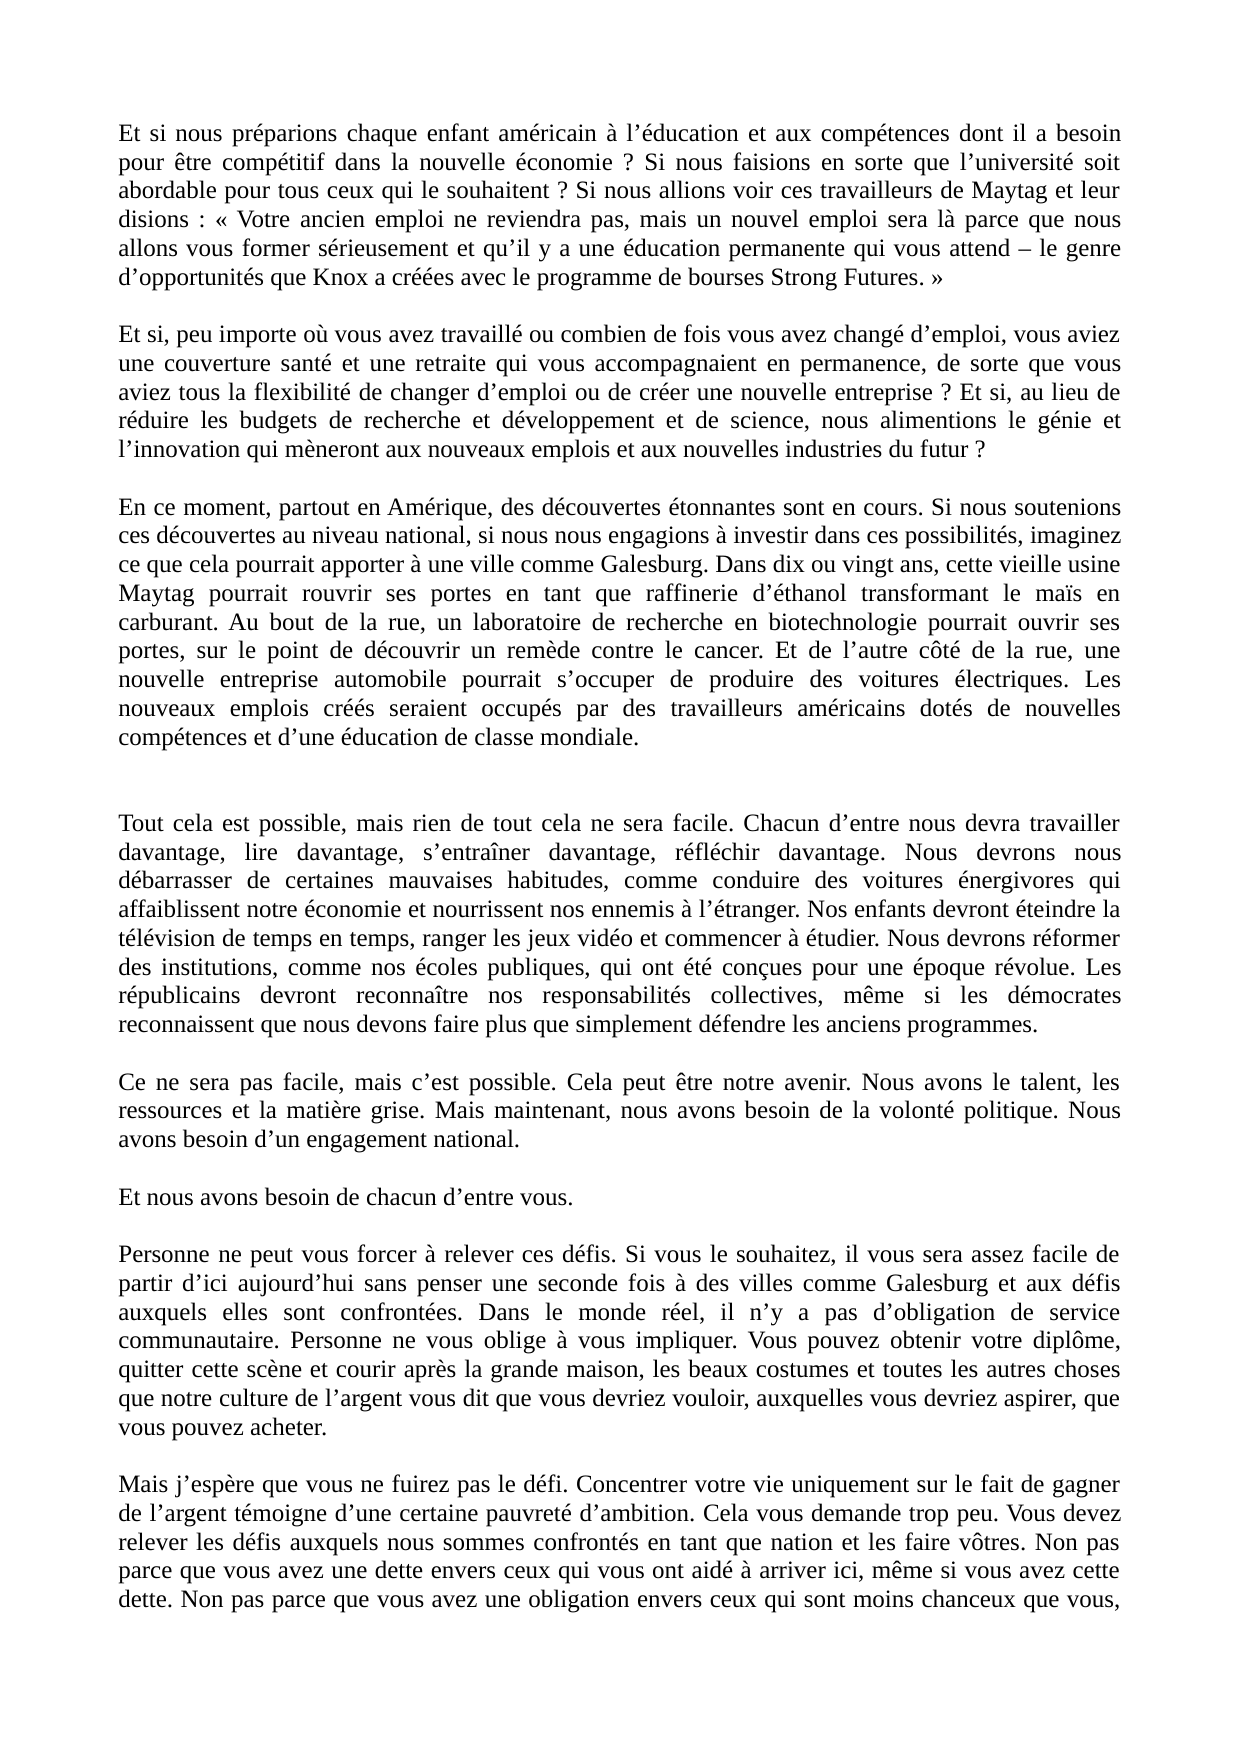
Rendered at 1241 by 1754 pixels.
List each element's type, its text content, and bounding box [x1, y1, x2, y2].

text Et si, peu importe où vous avez travaillé ou combien de fois vous avez changé d’emploi, vous aviez une couverture santé et une retraite qui vous accompagnaient en permanence, de sorte que vous aviez tous la flexibilité de changer d’emploi ou de créer une nouvelle entreprise ? Et si, au lieu de réduire les budgets de recherche et développement et de science, nous alimentions le génie et l’innovation qui mèneront aux nouveaux emplois et aux nouvelles industries du futur ? [118, 319, 1122, 463]
text Personne ne peut vous forcer à relever ces défis. Si vous le souhaitez, il vous sera assez facile de partir d’ici aujourd’hui sans penser une seconde fois à des villes comme Galesburg et aux défis auxquels elles sont confrontées. Dans le monde réel, il n’y a pas d’obligation de service communautaire. Personne ne vous oblige à vous impliquer. Vous pouvez obtenir votre diplôme, quitter cette scène et courir après la grande maison, les beaux costumes et toutes les autres choses que notre culture de l’argent vous dit que vous devriez vouloir, auxquelles vous devriez aspirer, que vous pouvez acheter. [118, 1239, 1122, 1441]
text Mais j’espère que vous ne fuirez pas le défi. Concentrer votre vie uniquement sur le fait de gagner de l’argent témoigne d’une certaine pauvreté d’ambition. Cela vous demande trop peu. Vous devez relever les défis auxquels nous sommes confrontés en tant que nation et les faire vôtres. Non pas parce que vous avez une dette envers ceux qui vous ont aidé à arriver ici, même si vous avez cette dette. Non pas parce que vous avez une obligation envers ceux qui sont moins chanceux que vous, [118, 1469, 1122, 1613]
text Et nous avons besoin de chacun d’entre vous. [118, 1182, 1122, 1211]
text En ce moment, partout en Amérique, des découvertes étonnantes sont en cours. Si nous soutenions ces découvertes au niveau national, si nous nous engagions à investir dans ces possibilités, imaginez ce que cela pourrait apporter à une ville comme Galesburg. Dans dix ou vingt ans, cette vieille usine Maytag pourrait rouvrir ses portes en tant que raffinerie d’éthanol transformant le maïs en carburant. Au bout de la rue, un laboratoire de recherche en biotechnologie pourrait ouvrir ses portes, sur le point de découvrir un remède contre le cancer. Et de l’autre côté de la rue, une nouvelle entreprise automobile pourrait s’occuper de produire des voitures électriques. Les nouveaux emplois créés seraient occupés par des travailleurs américains dotés de nouvelles compétences et d’une éducation de classe mondiale. [118, 492, 1122, 751]
text Tout cela est possible, mais rien de tout cela ne sera facile. Chacun d’entre nous devra travailler davantage, lire davantage, s’entraîner davantage, réfléchir davantage. Nous devrons nous débarrasser de certaines mauvaises habitudes, comme conduire des voitures énergivores qui affaiblissent notre économie et nourrissent nos ennemis à l’étranger. Nos enfants devront éteindre la télévision de temps en temps, ranger les jeux vidéo et commencer à étudier. Nous devrons réformer des institutions, comme nos écoles publiques, qui ont été conçues pour une époque révolue. Les républicains devront reconnaître nos responsabilités collectives, même si les démocrates reconnaissent que nous devons faire plus que simplement défendre les anciens programmes. [118, 808, 1122, 1038]
text Ce ne sera pas facile, mais c’est possible. Cela peut être notre avenir. Nous avons le talent, les ressources et la matière grise. Mais maintenant, nous avons besoin de la volonté politique. Nous avons besoin d’un engagement national. [118, 1067, 1122, 1153]
text Et si nous préparions chaque enfant américain à l’éducation et aux compétences dont il a besoin pour être compétitif dans la nouvelle économie ? Si nous faisions en sorte que l’université soit abordable pour tous ceux qui le souhaitent ? Si nous allions voir ces travailleurs de Maytag et leur disions : « Votre ancien emploi ne reviendra pas, mais un nouvel emploi sera là parce que nous allons vous former sérieusement et qu’il y a une éducation permanente qui vous attend – le genre d’opportunités que Knox a créées avec le programme de bourses Strong Futures. » [118, 118, 1122, 291]
